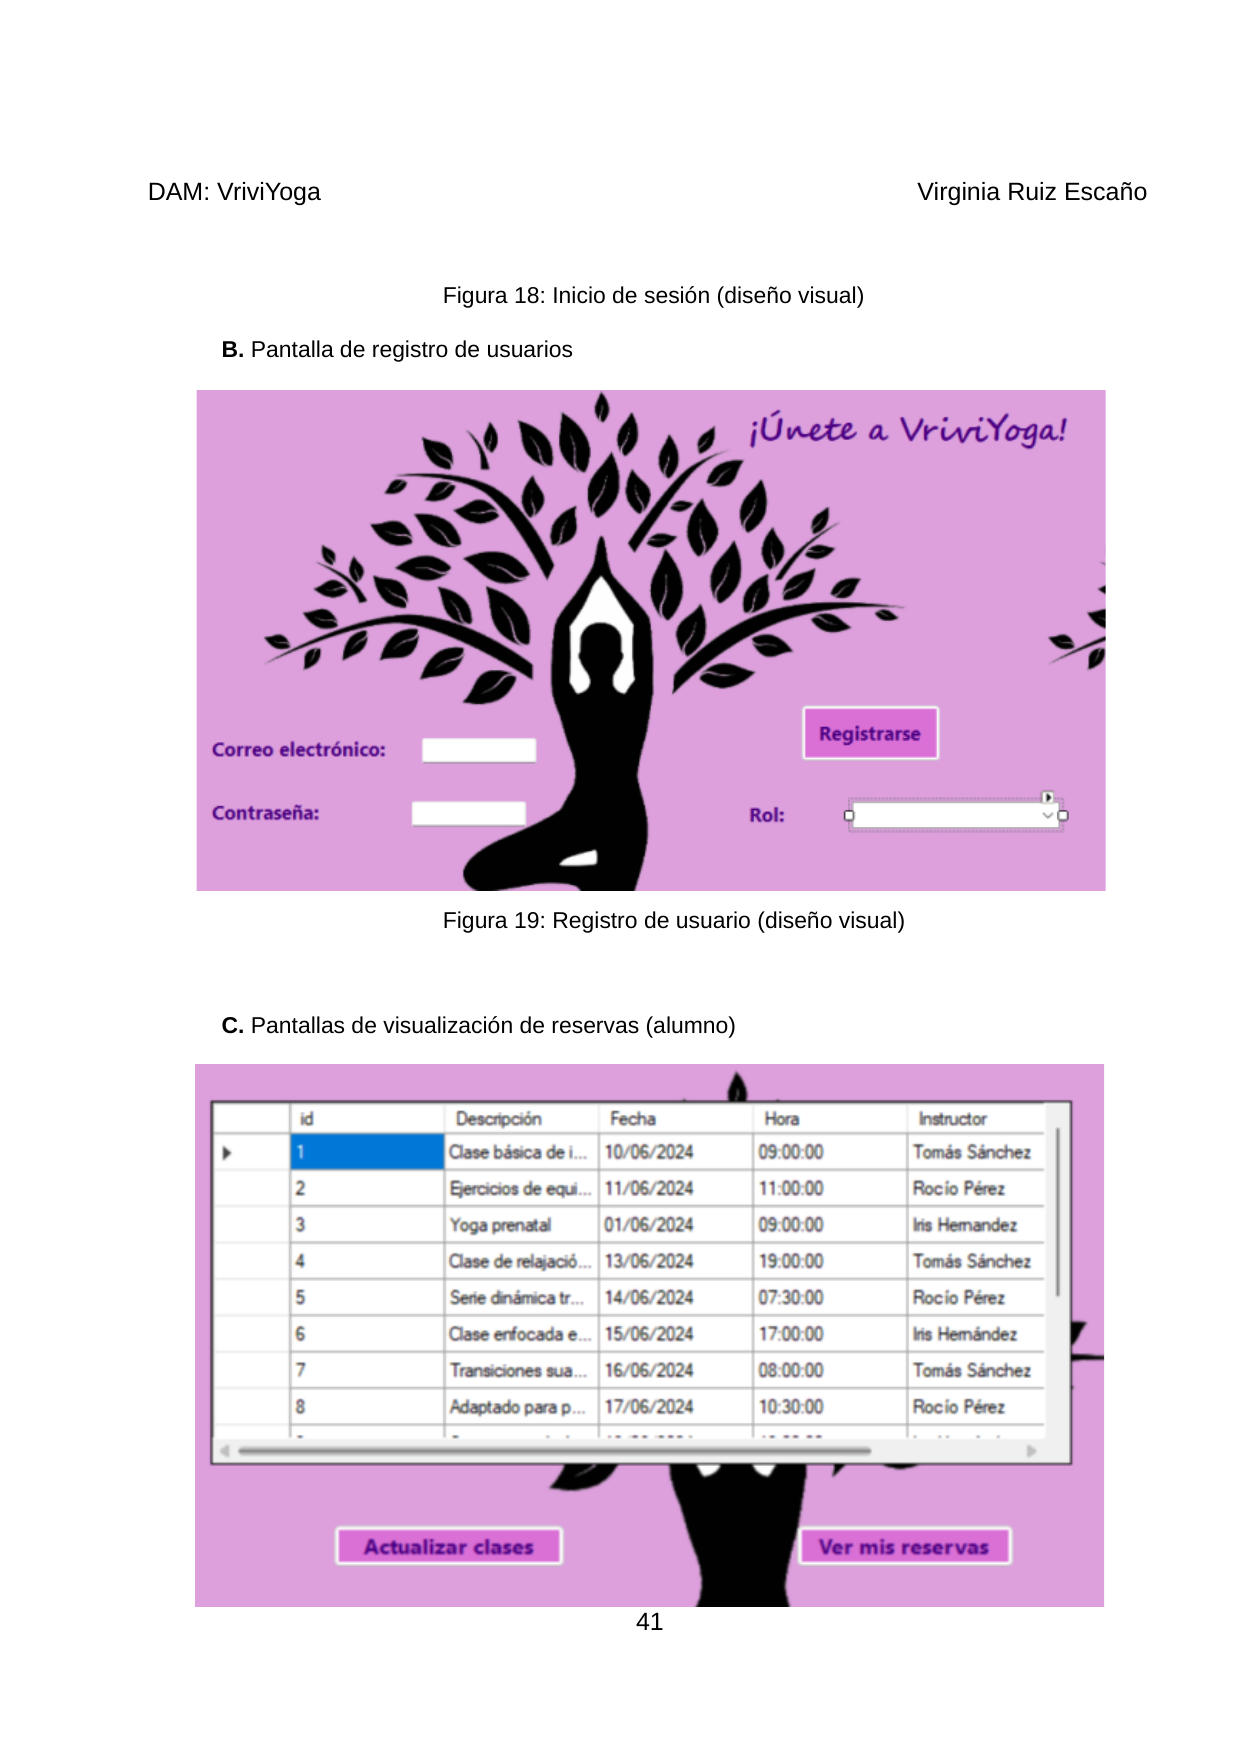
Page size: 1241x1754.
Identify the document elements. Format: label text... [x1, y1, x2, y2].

picture [195, 1064, 1105, 1607]
text B. Pantalla de registro de usuarios [148, 336, 1152, 362]
text C. Pantallas de visualización de reservas (alumno) [177, 1012, 1152, 1039]
text Figura 19: Registro de usuario (diseño visual) [148, 388, 1152, 933]
picture [196, 390, 1106, 891]
text Figura 18: Inicio de sesión (diseño visual) [148, 281, 1152, 309]
